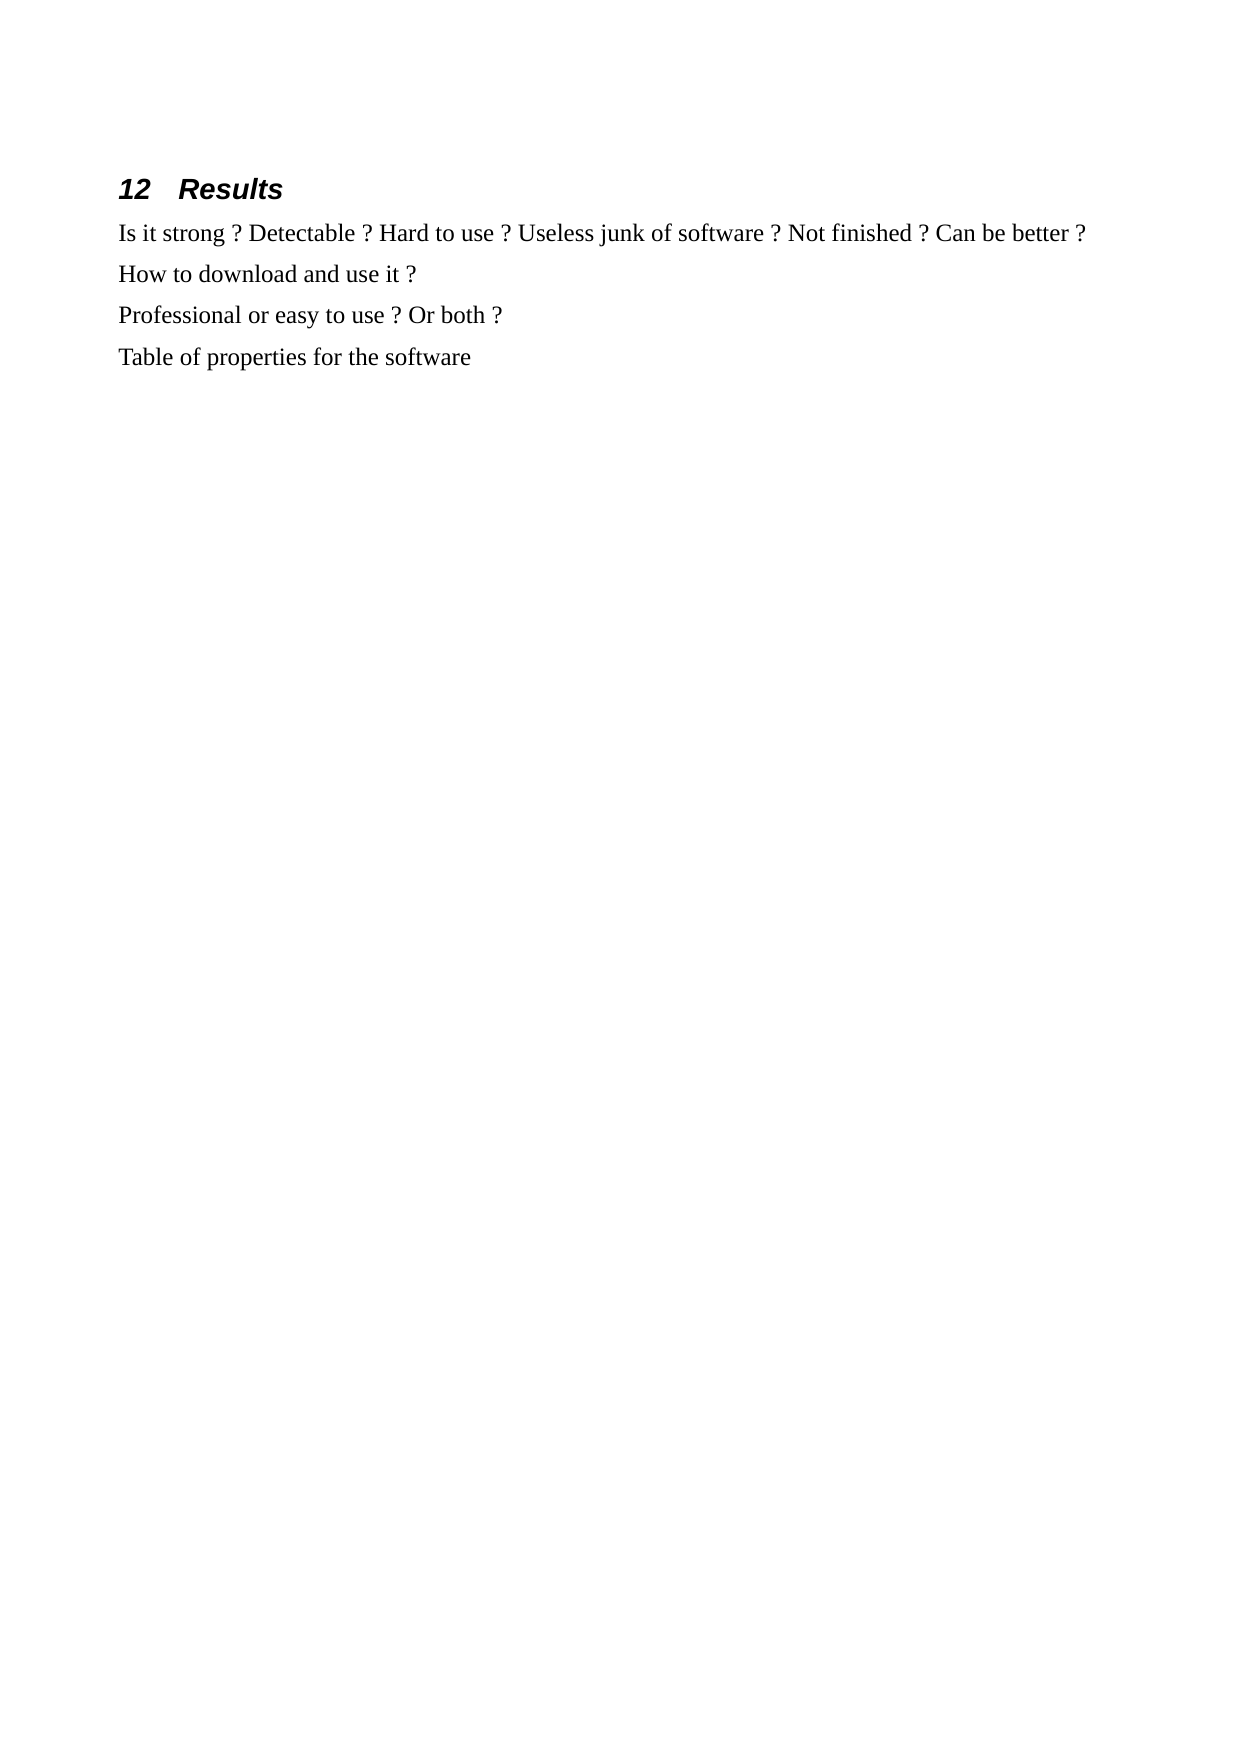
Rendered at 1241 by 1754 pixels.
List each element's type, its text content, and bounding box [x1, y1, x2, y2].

text Is it strong ? Detectable ? Hard to use ? Useless junk of software ? Not finished ? Can be better ? [118, 218, 1122, 247]
text Professional or easy to use ? Or both ? [118, 300, 1122, 329]
text How to download and use it ? [118, 259, 1122, 288]
subtitle Results [118, 172, 1122, 205]
text Table of properties for the software [118, 342, 1122, 370]
